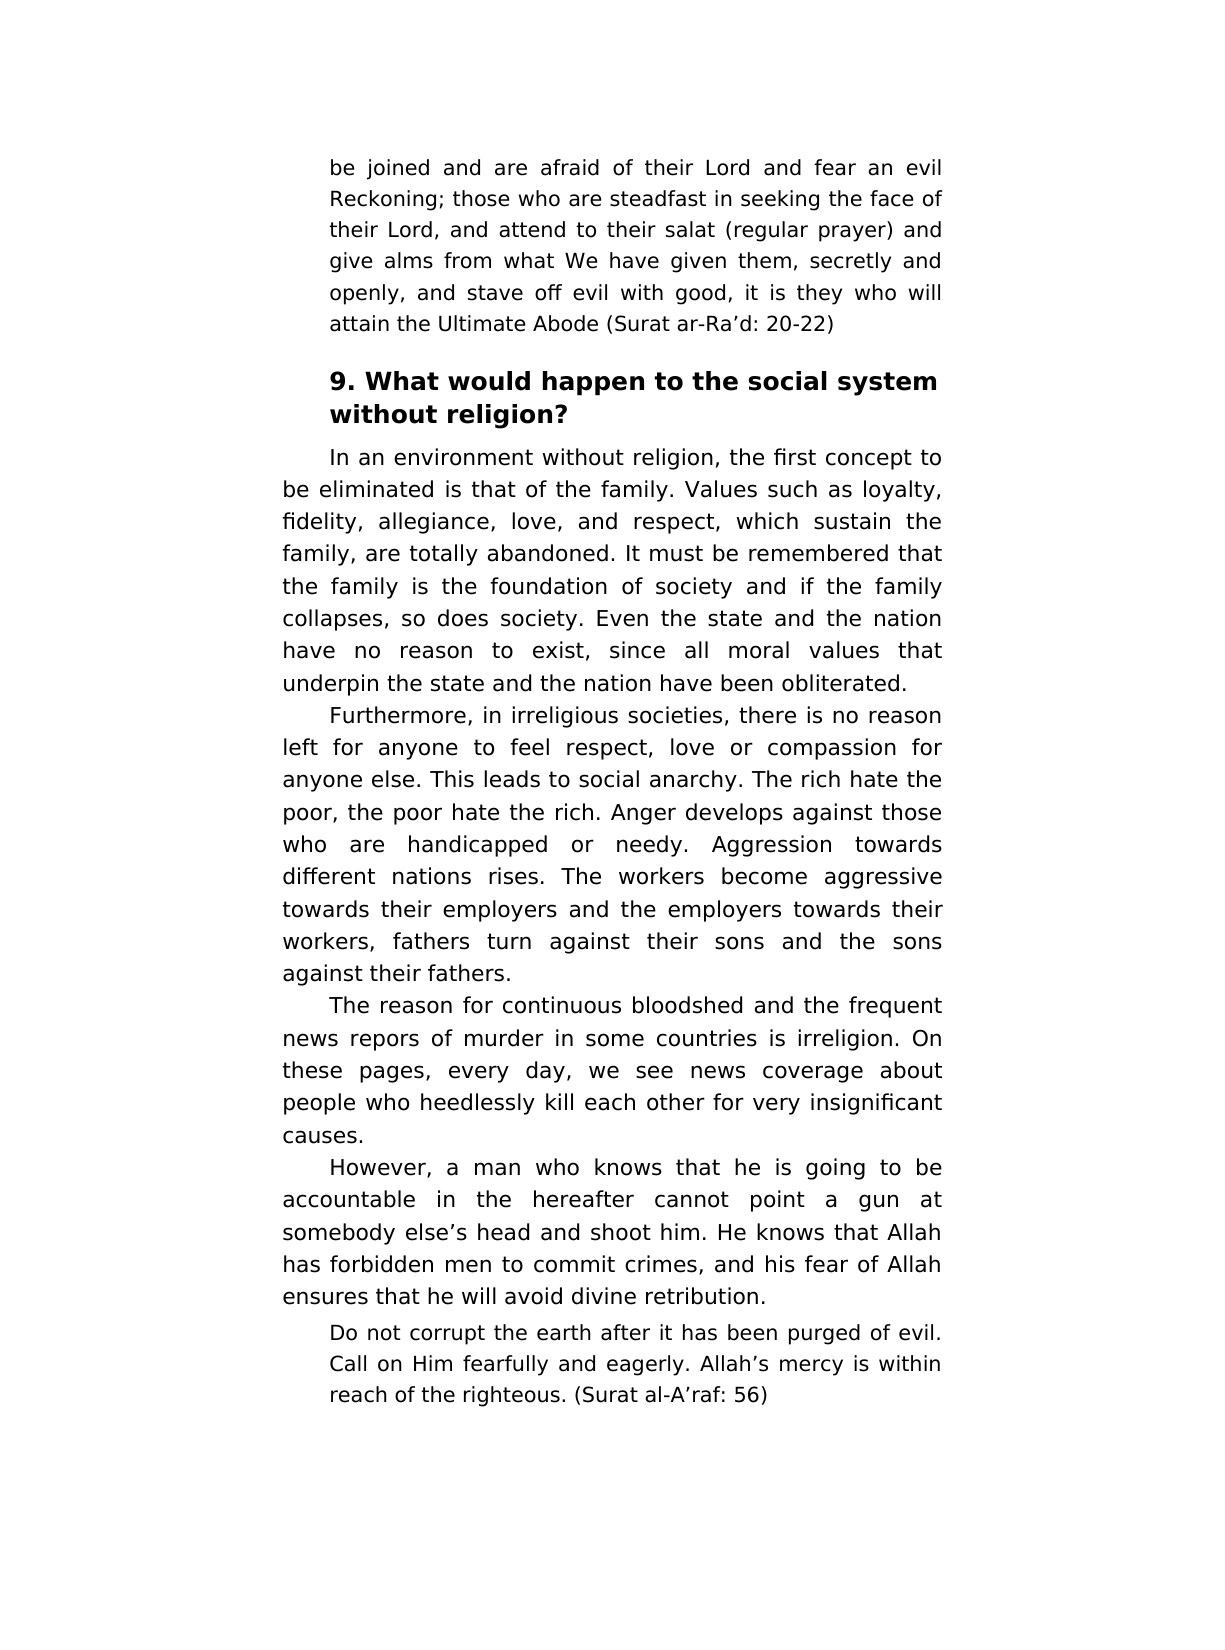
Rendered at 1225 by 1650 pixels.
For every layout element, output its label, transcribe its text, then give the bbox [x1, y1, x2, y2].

text 9. What would happen to the social system [282, 374, 943, 395]
text In an environment without religion, the first concept to be eliminated is that of the family. Values such as loyalty, fidelity, allegiance, love, and respect, which sustain the family, are totally abandoned. It must be remembered that the family is the foundation of society and if the family collapses, so does society. Even the state and the nation have no reason to exist, since all moral values that underpin the state and the nation have been obliterated. [282, 439, 943, 697]
text However, a man who knows that he is going to be accountable in the hereafter cannot point a gun at somebody else’s head and shoot him. He knows that Allah has forbidden men to commit crimes, and his fear of Allah ensures that he will avoid divine retribution. [282, 1149, 943, 1311]
text without religion? [282, 406, 943, 427]
text Do not corrupt the earth after it has been purged of evil. Call on Him fearfully and eagerly. Allah’s mercy is within reach of the righteous. (Surat al-A’raf: 56) [329, 1315, 943, 1409]
text The reason for continuous bloodshed and the frequent news repors of murder in some countries is irreligion. On these pages, every day, we see news coverage about people who heedlessly kill each other for very insignificant causes. [282, 988, 943, 1149]
text be joined and are afraid of their Lord and fear an evil Reckoning; those who are steadfast in seeking the face of their Lord, and attend to their salat (regular prayer) and give alms from what We have given them, secretly and openly, and stave off evil with good, it is they who will attain the Ultimate Abode (Surat ar-Ra’d: 20-22) [329, 150, 943, 337]
text Furthermore, in irreligious societies, there is no reason left for anyone to feel respect, love or compassion for anyone else. This leads to social anarchy. The rich hate the poor, the poor hate the rich. Anger develops against those who are handicapped or needy. Aggression towards different nations rises. The workers become aggressive towards their employers and the employers towards their workers, fathers turn against their sons and the sons against their fathers. [282, 697, 943, 988]
